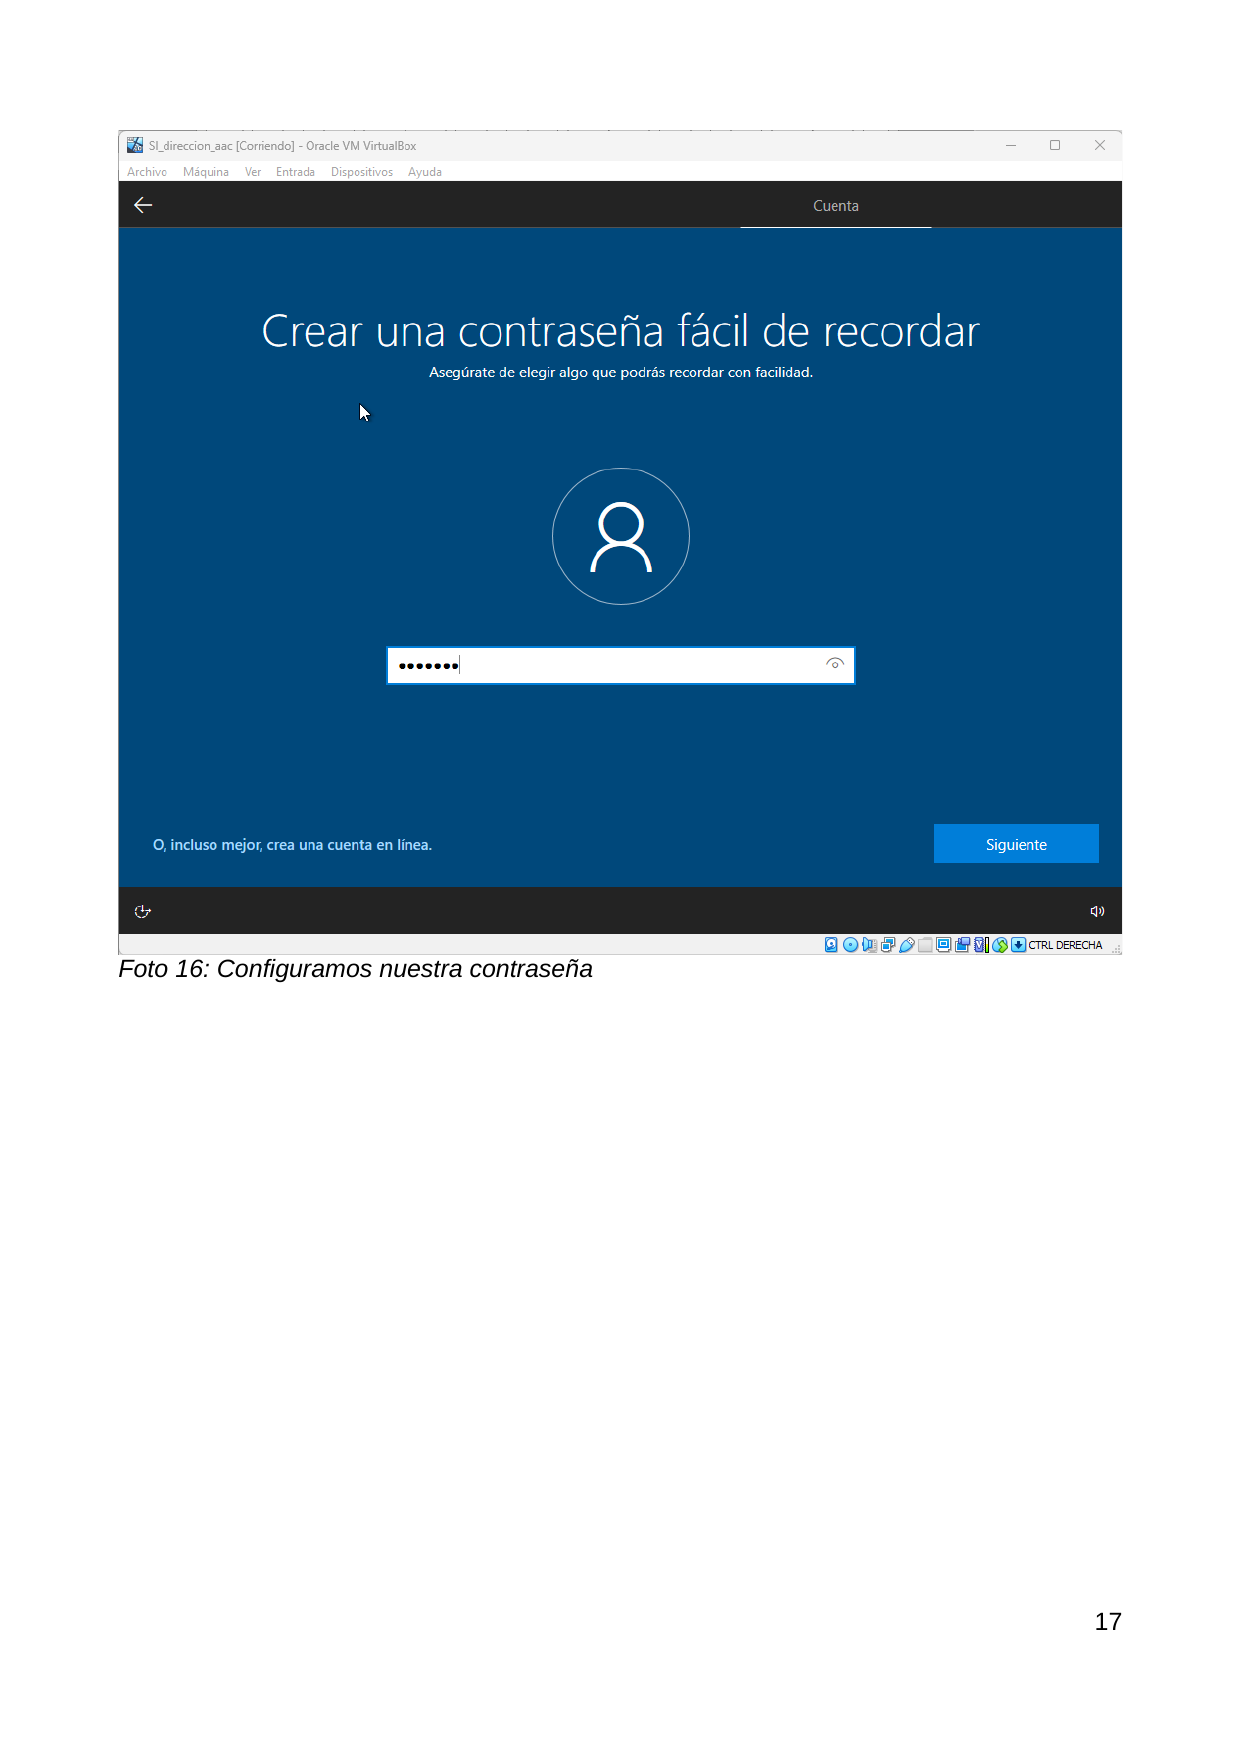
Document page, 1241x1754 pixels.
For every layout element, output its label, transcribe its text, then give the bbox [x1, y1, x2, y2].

text Foto 16: Configuramos nuestra contraseña [118, 955, 1122, 983]
picture [118, 130, 1123, 955]
